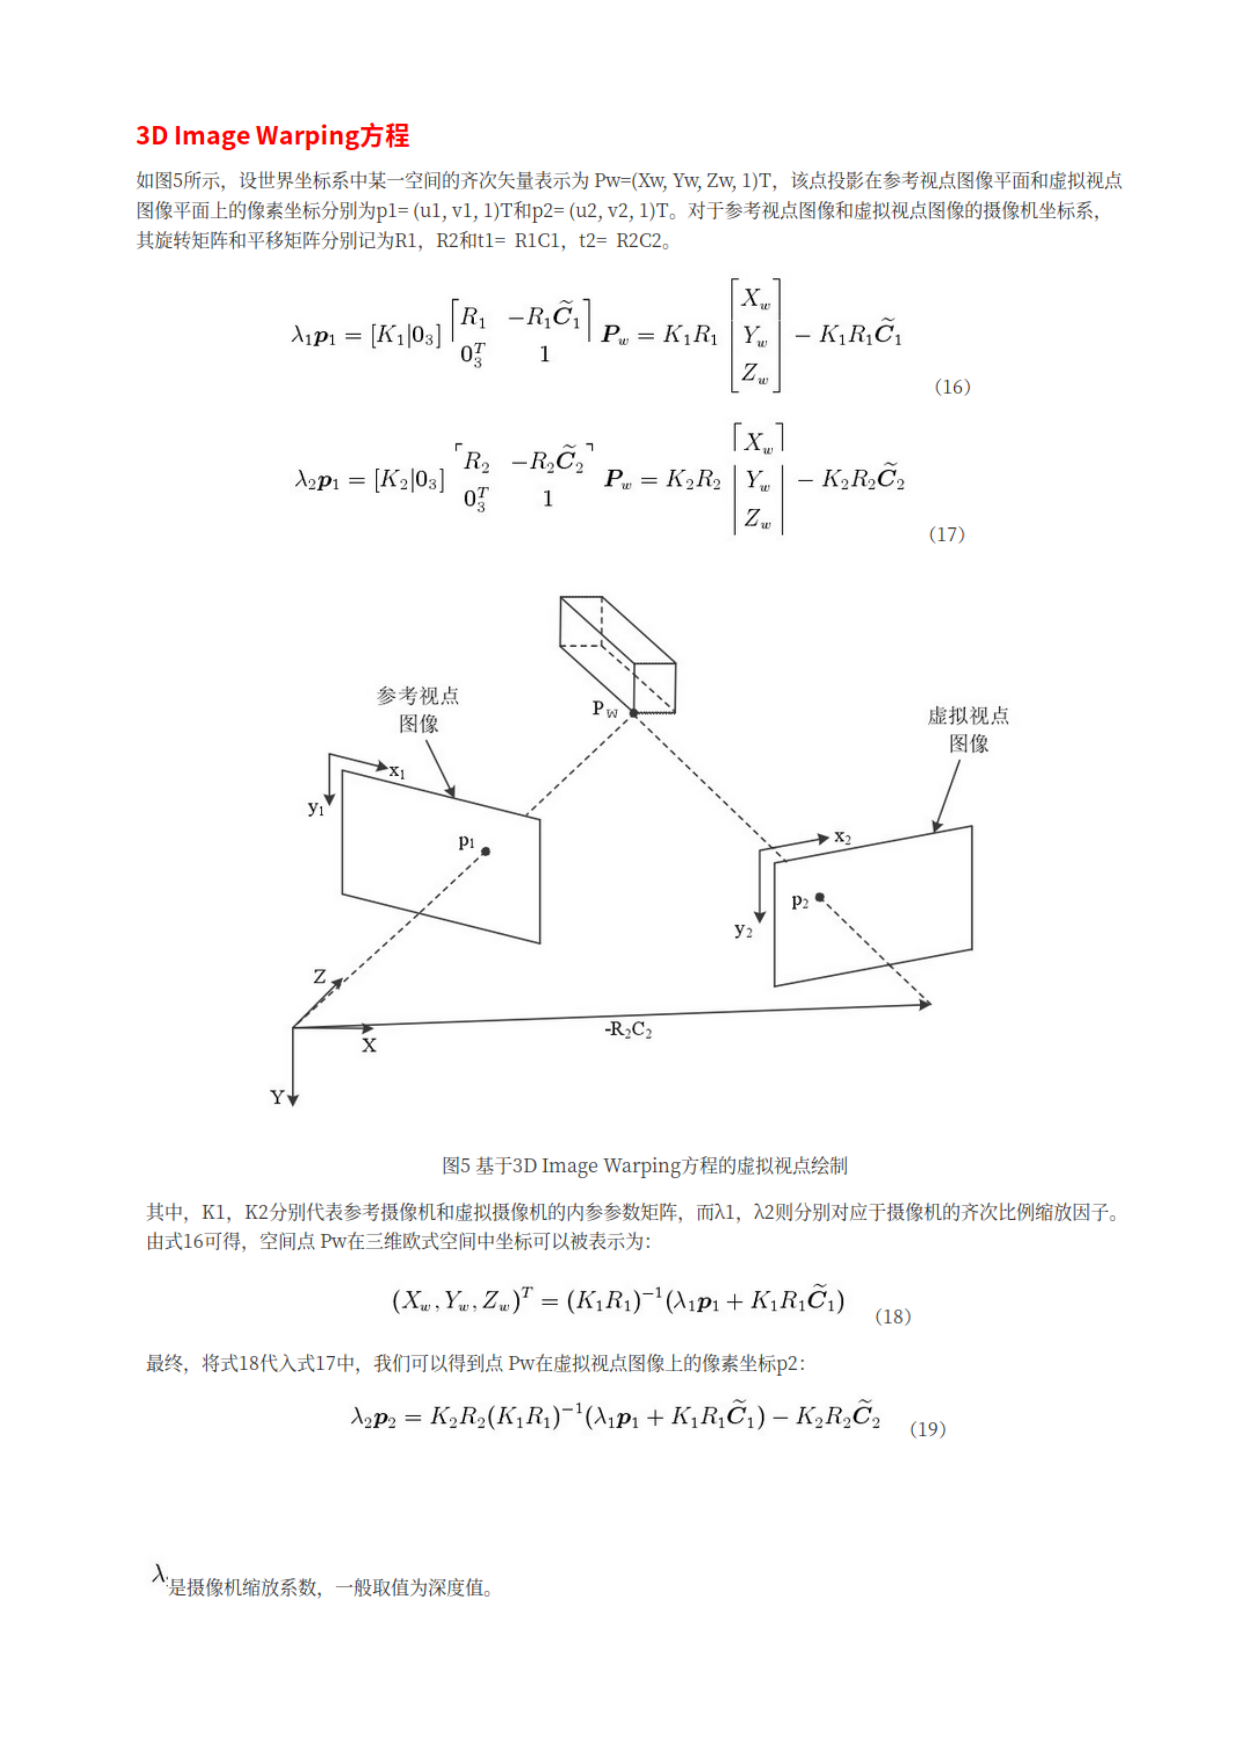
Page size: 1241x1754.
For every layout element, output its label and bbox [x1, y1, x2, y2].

picture [129, 118, 1144, 1606]
